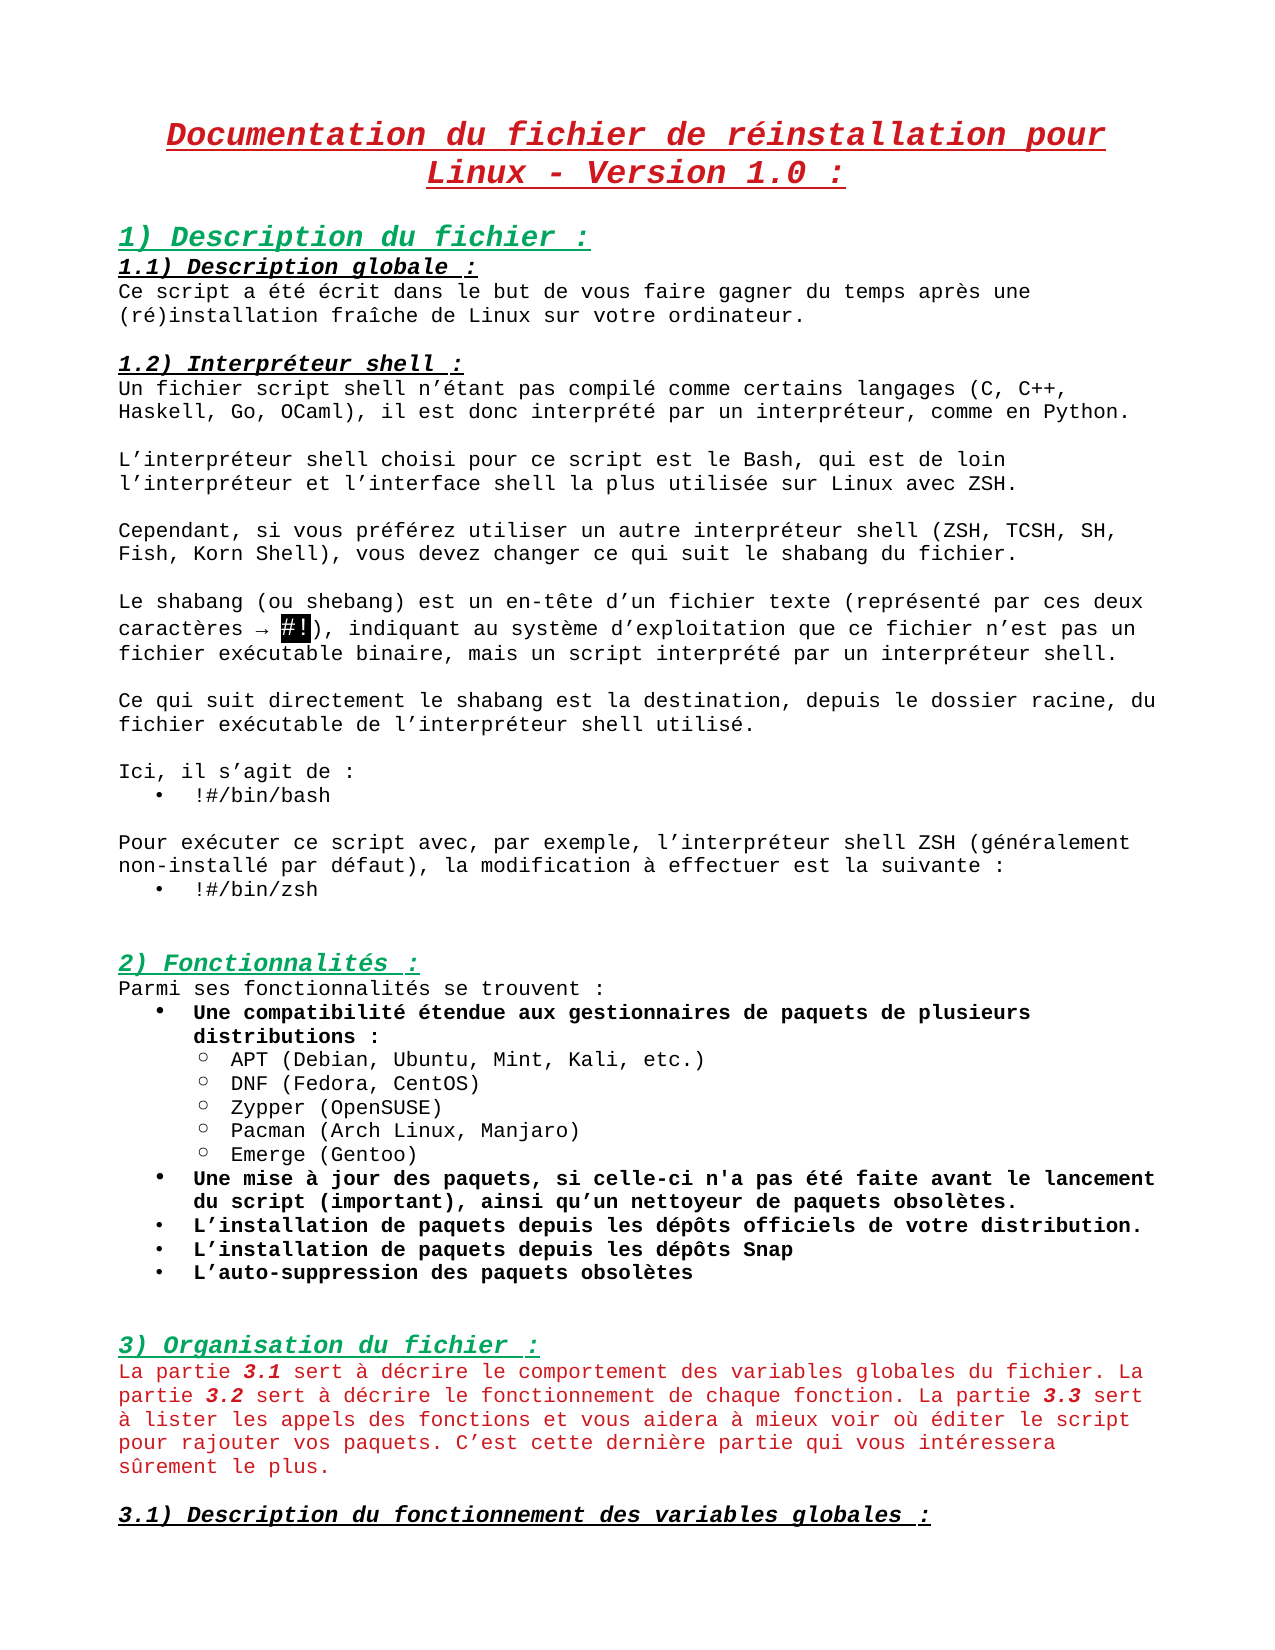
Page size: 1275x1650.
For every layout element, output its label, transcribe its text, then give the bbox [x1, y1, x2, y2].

list Zypper (OpenSUSE) [193, 1097, 1157, 1120]
text L’interpréteur shell choisi pour ce script est le Bash, qui est de loin l’interpréteur et l’interface shell la plus utilisée sur Linux avec ZSH. [118, 449, 1157, 496]
text 3.1) Description du fonctionnement des variables globales : [118, 1503, 1157, 1529]
list Emerge (Gentoo) [193, 1144, 1157, 1168]
text Ici, il s’agit de : [118, 761, 1157, 784]
list L’installation de paquets depuis les dépôts officiels de votre distribution. [156, 1215, 1157, 1238]
list L’installation de paquets depuis les dépôts Snap [156, 1238, 1157, 1262]
text 3) Organisation du fichier : [118, 1333, 1157, 1361]
text Ce qui suit directement le shabang est la destination, depuis le dossier racine, du fichier exécutable de l’interpréteur shell utilisé. [118, 690, 1157, 737]
list APT (Debian, Ubuntu, Mint, Kali, etc.) [193, 1049, 1157, 1073]
list Une compatibilité étendue aux gestionnaires de paquets de plusieurs distributions : [156, 1002, 1157, 1049]
text 1.1) Description globale : [118, 255, 1157, 281]
text 2) Fonctionnalités : [118, 950, 1157, 978]
text Parmi ses fonctionnalités se trouvent : [118, 978, 1157, 1002]
text Pour exécuter ce script avec, par exemple, l’interpréteur shell ZSH (généralement non-installé par défaut), la modification à effectuer est la suivante : [118, 832, 1157, 879]
text Le shabang (ou shebang) est un en-tête d’un fichier texte (représenté par ces deux caractères → #!), indiquant au système d’exploitation que ce fichier n’est pas un fichier exécutable binaire, mais un script interprété par un interpréteur shell. [118, 591, 1157, 666]
text La partie 3.1 sert à décrire le comportement des variables globales du fichier. La partie 3.2 sert à décrire le fonctionnement de chaque fonction. La partie 3.3 sert à lister les appels des fonctions et vous aidera à mieux voir où éditer le script pour rajouter vos paquets. C’est cette dernière partie qui vous intéressera sûrement le plus. [118, 1361, 1157, 1480]
list !#/bin/bash [156, 784, 1157, 808]
list L’auto-suppression des paquets obsolètes [156, 1262, 1157, 1286]
text Ce script a été écrit dans le but de vous faire gagner du temps après une (ré)installation fraîche de Linux sur votre ordinateur. [118, 281, 1157, 328]
text Cependant, si vous préférez utiliser un autre interpréteur shell (ZSH, TCSH, SH, Fish, Korn Shell), vous devez changer ce qui suit le shabang du fichier. [118, 520, 1157, 567]
list DNF (Fedora, CentOS) [193, 1073, 1157, 1097]
text Documentation du fichier de réinstallation pour Linux - Version 1.0 : [118, 118, 1157, 194]
text Un fichier script shell n’étant pas compilé comme certains langages (C, C++, Haskell, Go, OCaml), il est donc interprété par un interpréteur, comme en Python. [118, 378, 1157, 425]
text 1) Description du fichier : [118, 222, 1157, 255]
list Une mise à jour des paquets, si celle-ci n'a pas été faite avant le lancement du script (important), ainsi qu’un nettoyeur de paquets obsolètes. [156, 1168, 1157, 1215]
text 1.2) Interpréteur shell : [118, 352, 1157, 378]
list Pacman (Arch Linux, Manjaro) [193, 1120, 1157, 1144]
list !#/bin/zsh [156, 879, 1157, 903]
